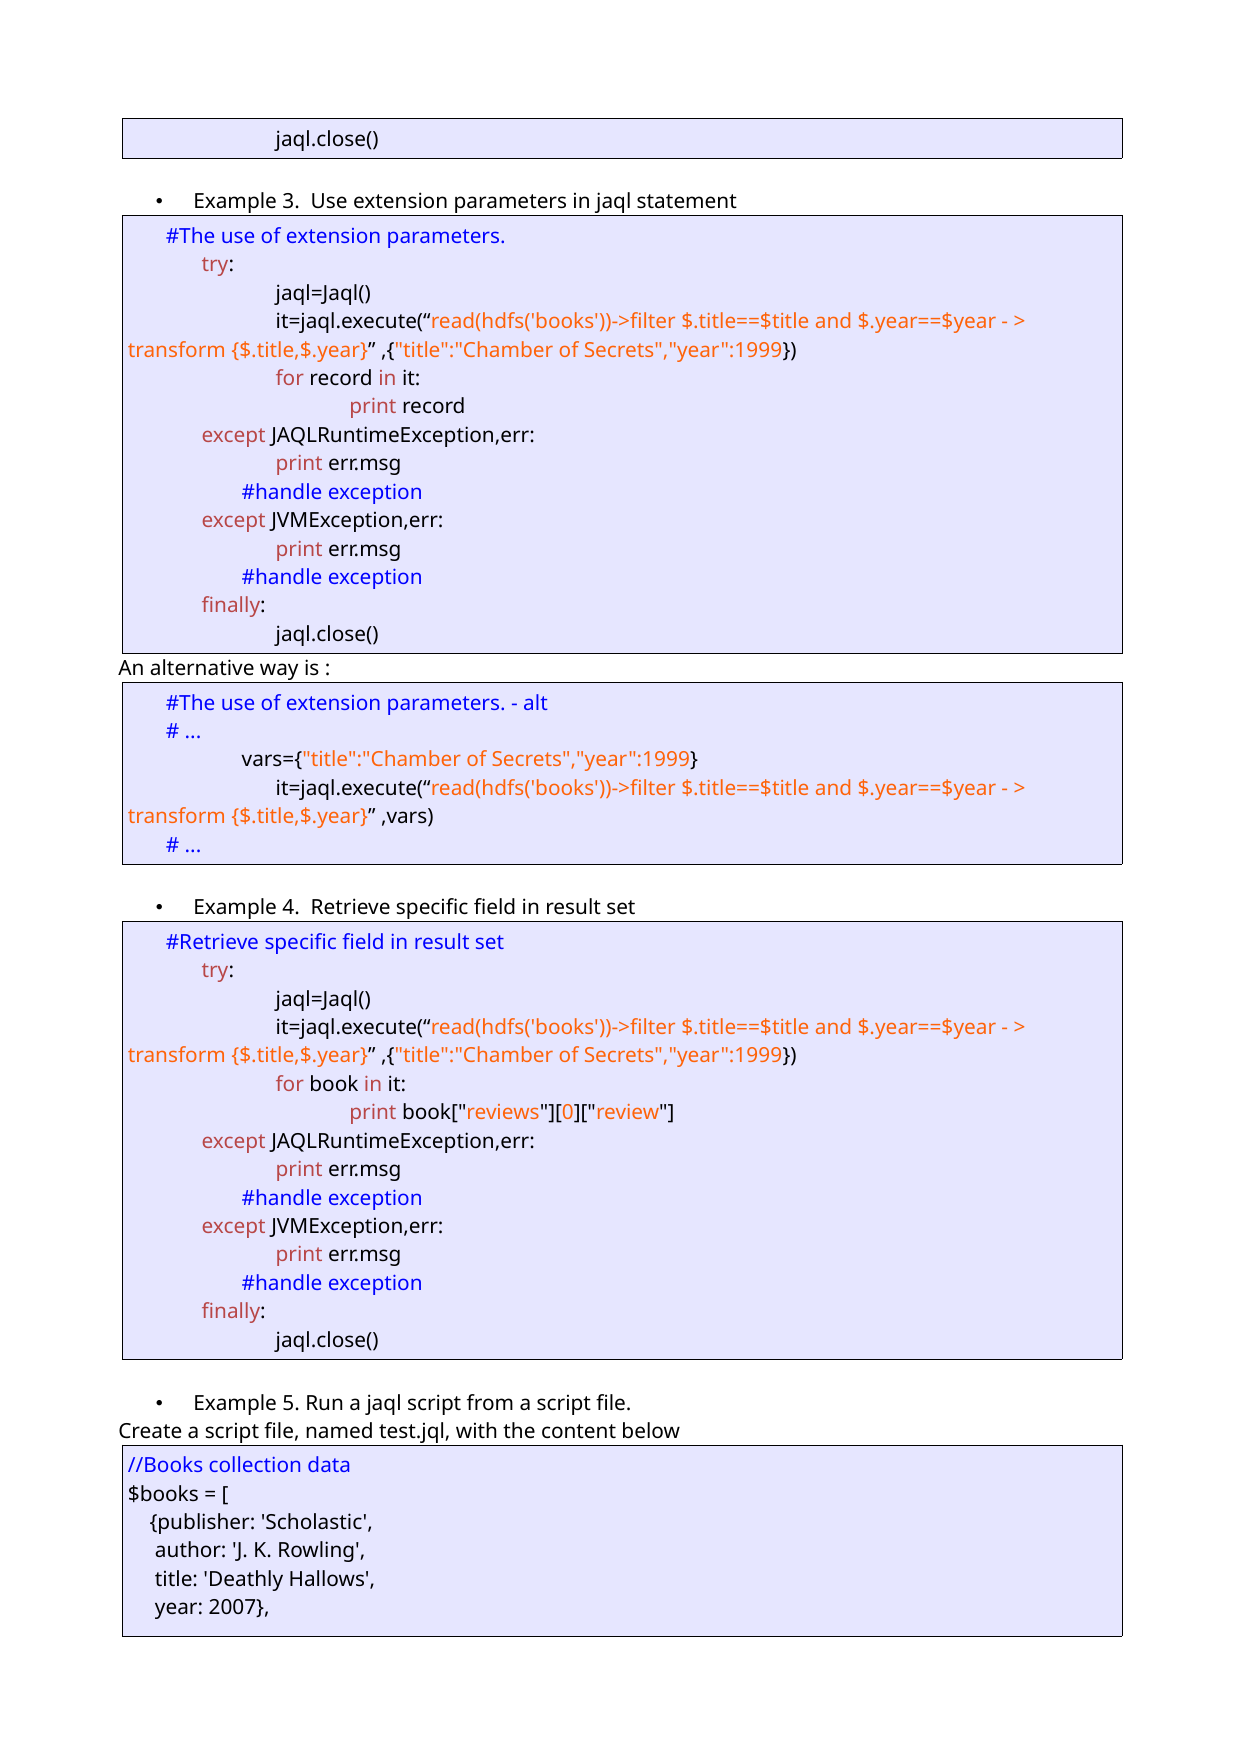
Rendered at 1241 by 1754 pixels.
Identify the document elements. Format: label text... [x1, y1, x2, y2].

text Create a script file, named test.jql, with the content below [118, 1416, 1122, 1444]
text An alternative way is : [118, 653, 1122, 682]
table_header jaql.close() [123, 119, 1122, 158]
table_header #The use of extension parameters. - alt # ... vars={"title":"Chamber of Secrets","year":1999} it=jaql.execute(“read(hdfs('books'))->filter $.title==$title and $.year==$year - > transform {$.title,$.year}” ,vars) # ... [123, 683, 1122, 864]
list Example 5. Run a jaql script from a script file. [156, 1388, 1122, 1416]
list Example 4. Retrieve specific field in result set [156, 892, 1122, 921]
table_header //Books collection data $books = [ {publisher: 'Scholastic', author: 'J. K. Rowling', title: 'Deathly Hallows', year: 2007}, [123, 1446, 1122, 1636]
table_header #Retrieve specific field in result set try: jaql=Jaql() it=jaql.execute(“read(hdfs('books'))->filter $.title==$title and $.year==$year - > transform {$.title,$.year}” ,{"title":"Chamber of Secrets","year":1999}) for book in it: print book["reviews"][0]["review"] except JAQLRuntimeException,err: print err.msg #handle exception except JVMException,err: print err.msg #handle exception finally: jaql.close() [123, 922, 1122, 1359]
list Example 3. Use extension parameters in jaql statement [156, 187, 1122, 215]
table_header #The use of extension parameters. try: jaql=Jaql() it=jaql.execute(“read(hdfs('books'))->filter $.title==$title and $.year==$year - > transform {$.title,$.year}” ,{"title":"Chamber of Secrets","year":1999}) for record in it: print record except JAQLRuntimeException,err: print err.msg #handle exception except JVMException,err: print err.msg #handle exception finally: jaql.close() [123, 216, 1122, 653]
